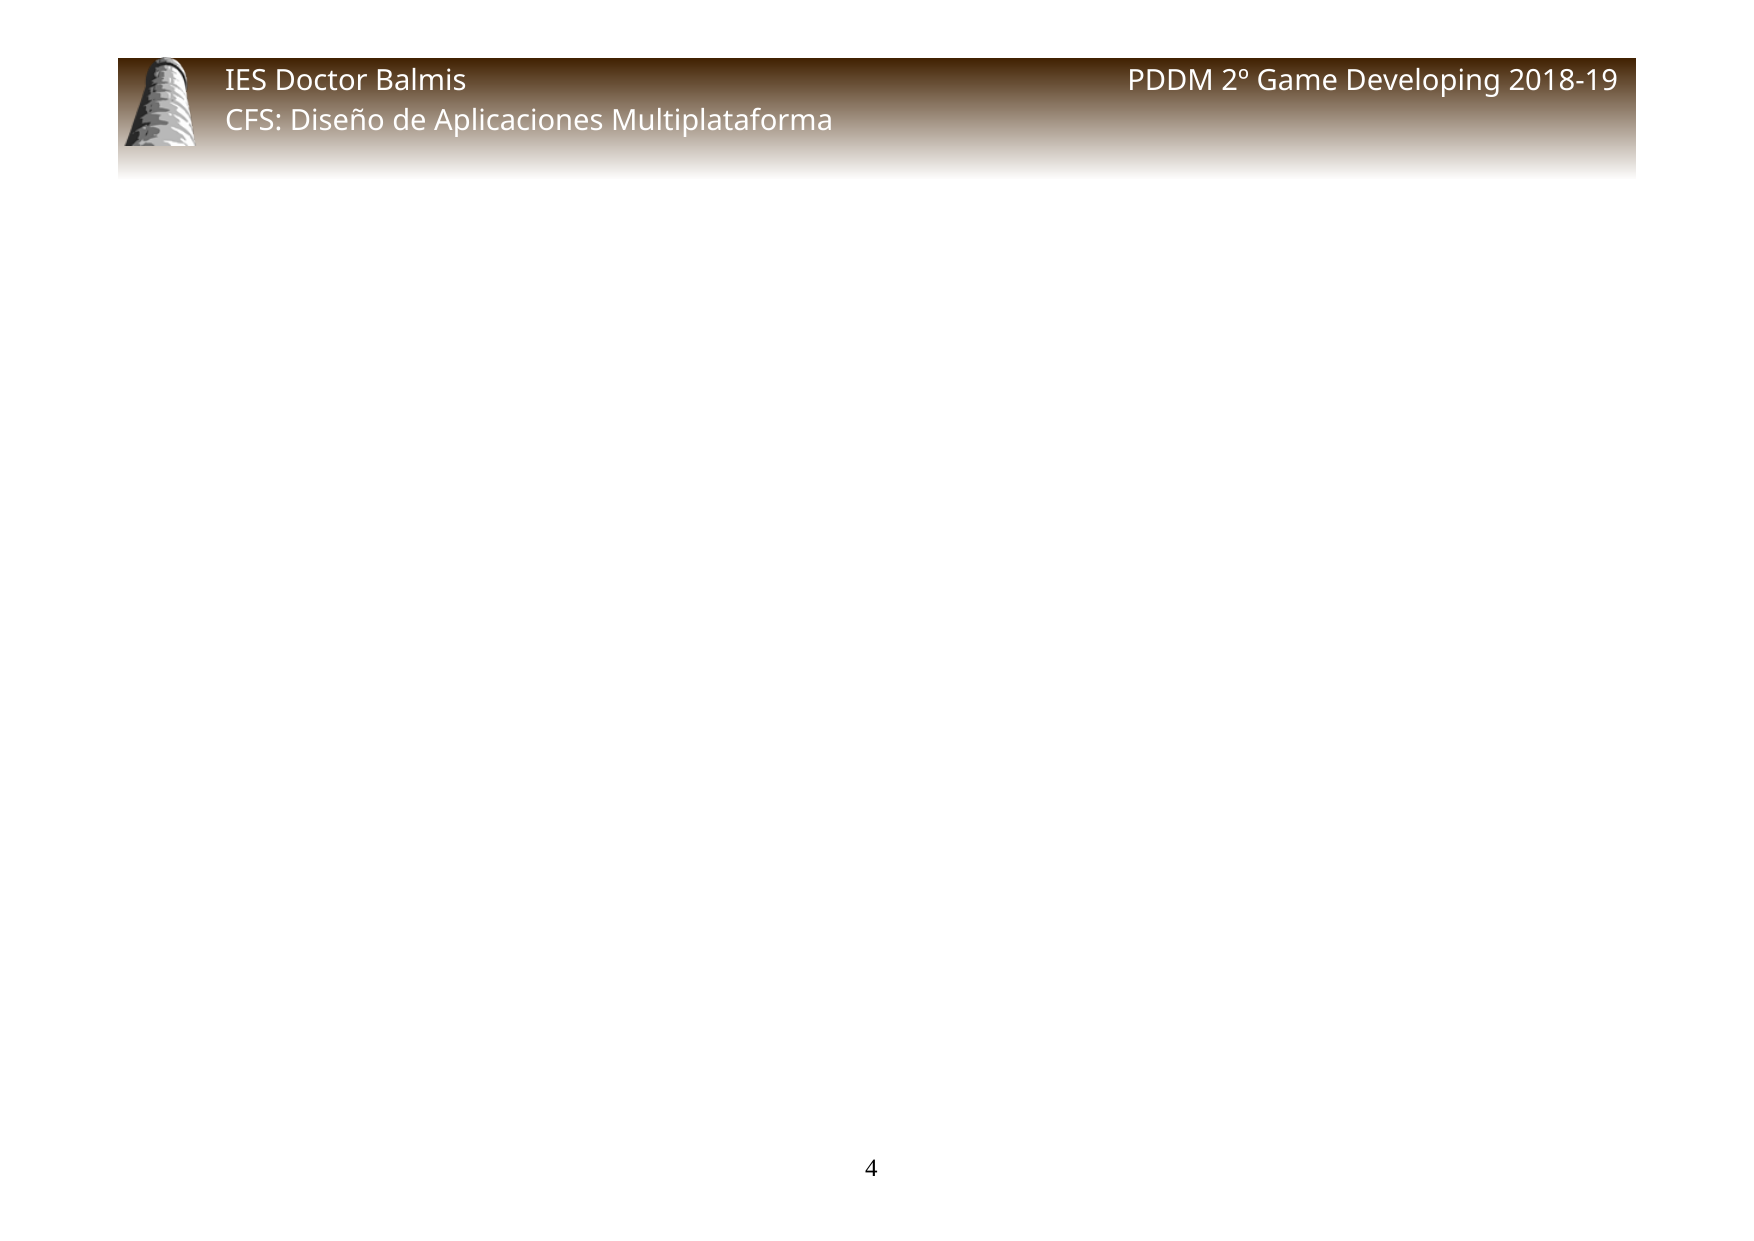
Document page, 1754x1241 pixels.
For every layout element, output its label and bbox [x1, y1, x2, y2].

picture [121, 57, 202, 146]
